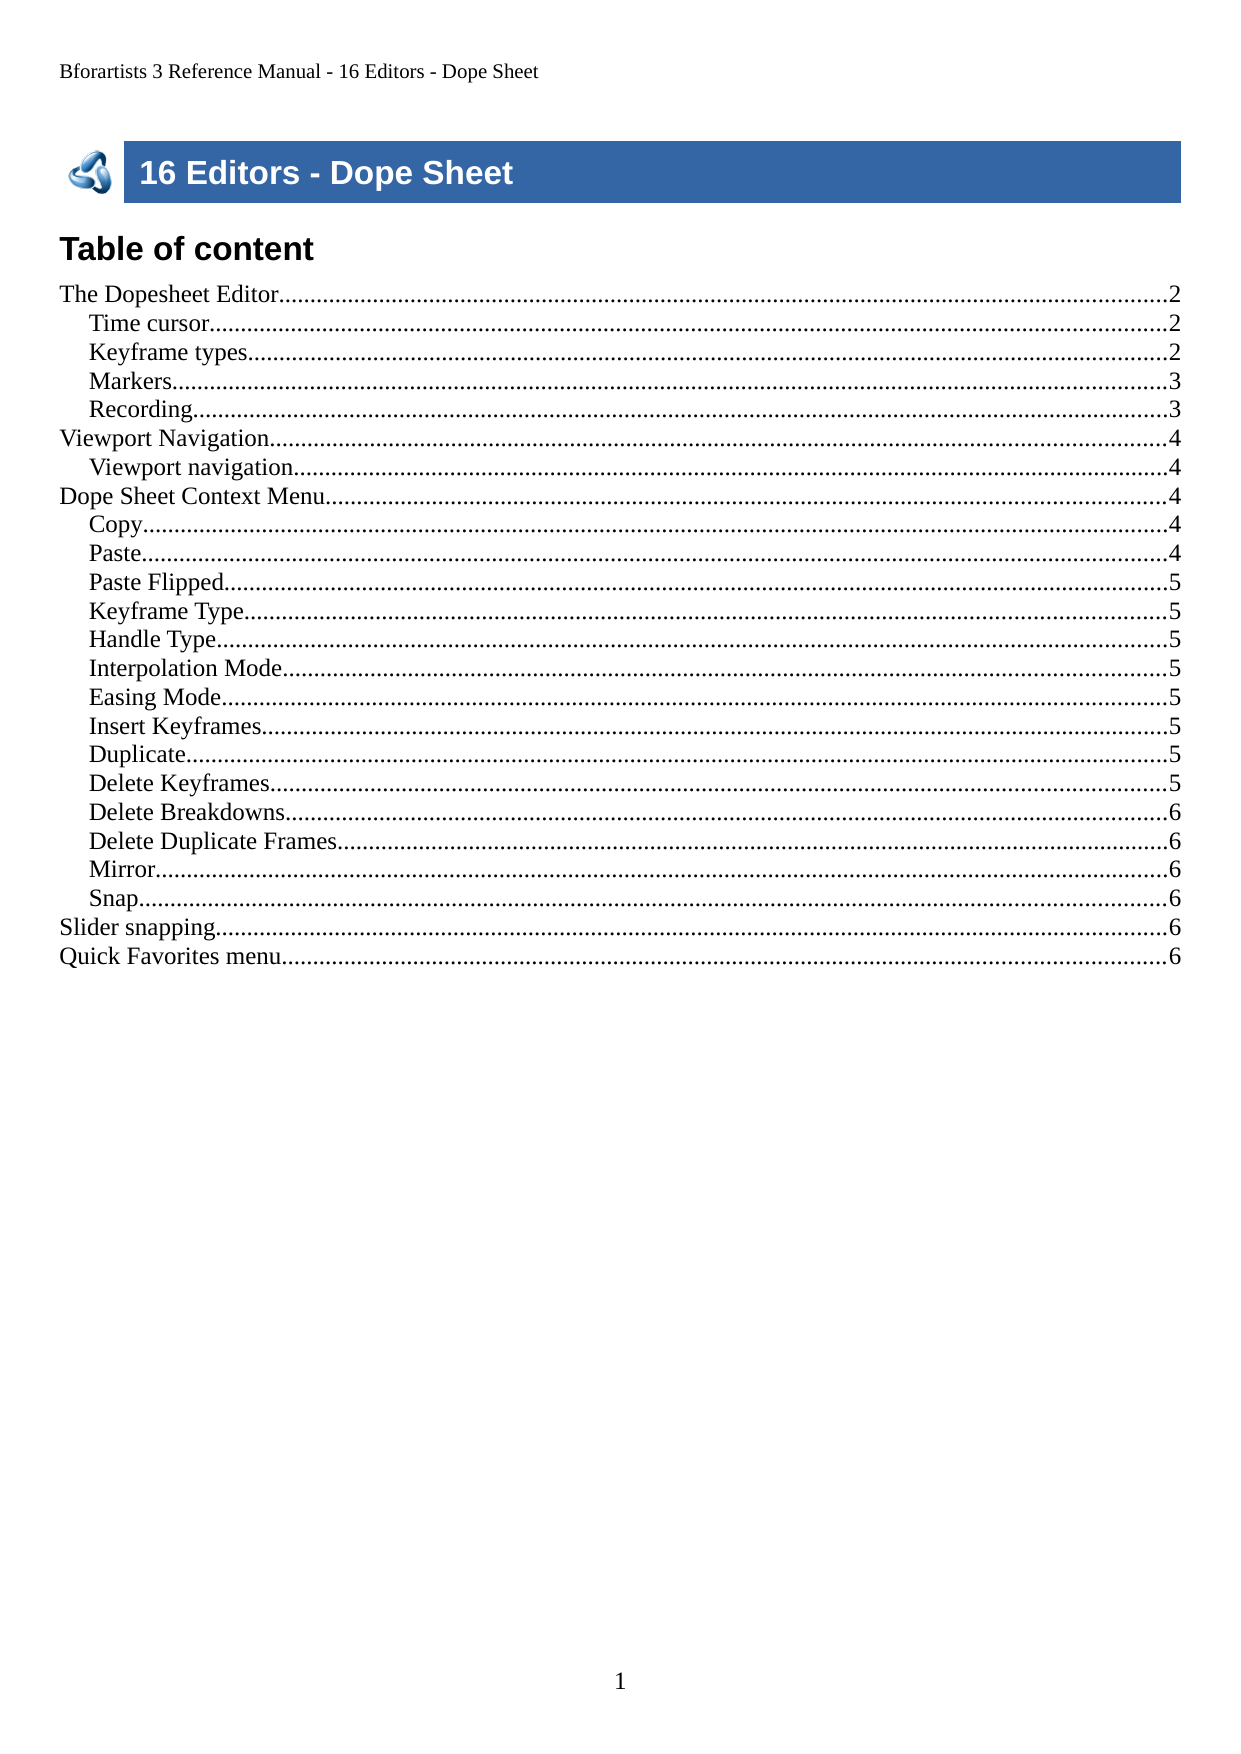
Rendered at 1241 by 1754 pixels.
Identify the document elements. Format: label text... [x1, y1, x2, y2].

text Delete Duplicate Frames 6 [88, 826, 1181, 854]
text Snap 6 [88, 883, 1181, 912]
table_header [59, 141, 124, 203]
text Slider snapping 6 [59, 912, 1181, 941]
text Quick Favorites menu 6 [59, 941, 1181, 969]
text Keyframe types 2 [88, 337, 1181, 366]
text Paste 4 [88, 538, 1181, 567]
text Easing Mode 5 [88, 682, 1181, 711]
text Copy 4 [88, 509, 1181, 538]
text Duplicate 5 [88, 739, 1181, 768]
text Insert Keyframes 5 [88, 711, 1181, 739]
text Mirror 6 [88, 854, 1181, 883]
text Handle Type 5 [88, 624, 1181, 653]
text Paste Flipped 5 [88, 567, 1181, 596]
text Delete Keyframes 5 [88, 768, 1181, 797]
subtitle Table of content [59, 228, 1181, 267]
text Markers 3 [88, 366, 1181, 394]
text Delete Breakdowns 6 [88, 797, 1181, 826]
text Interpolation Mode 5 [88, 653, 1181, 682]
picture [65, 147, 114, 197]
text Recording 3 [88, 394, 1181, 423]
text Keyframe Type 5 [88, 596, 1181, 624]
text Time cursor 2 [88, 308, 1181, 337]
text The Dopesheet Editor 2 [59, 279, 1181, 308]
text Dope Sheet Context Menu 4 [59, 481, 1181, 509]
table_header 16 Editors - Dope Sheet [124, 141, 1181, 203]
text Viewport Navigation 4 [59, 423, 1181, 452]
text Viewport navigation 4 [88, 452, 1181, 481]
